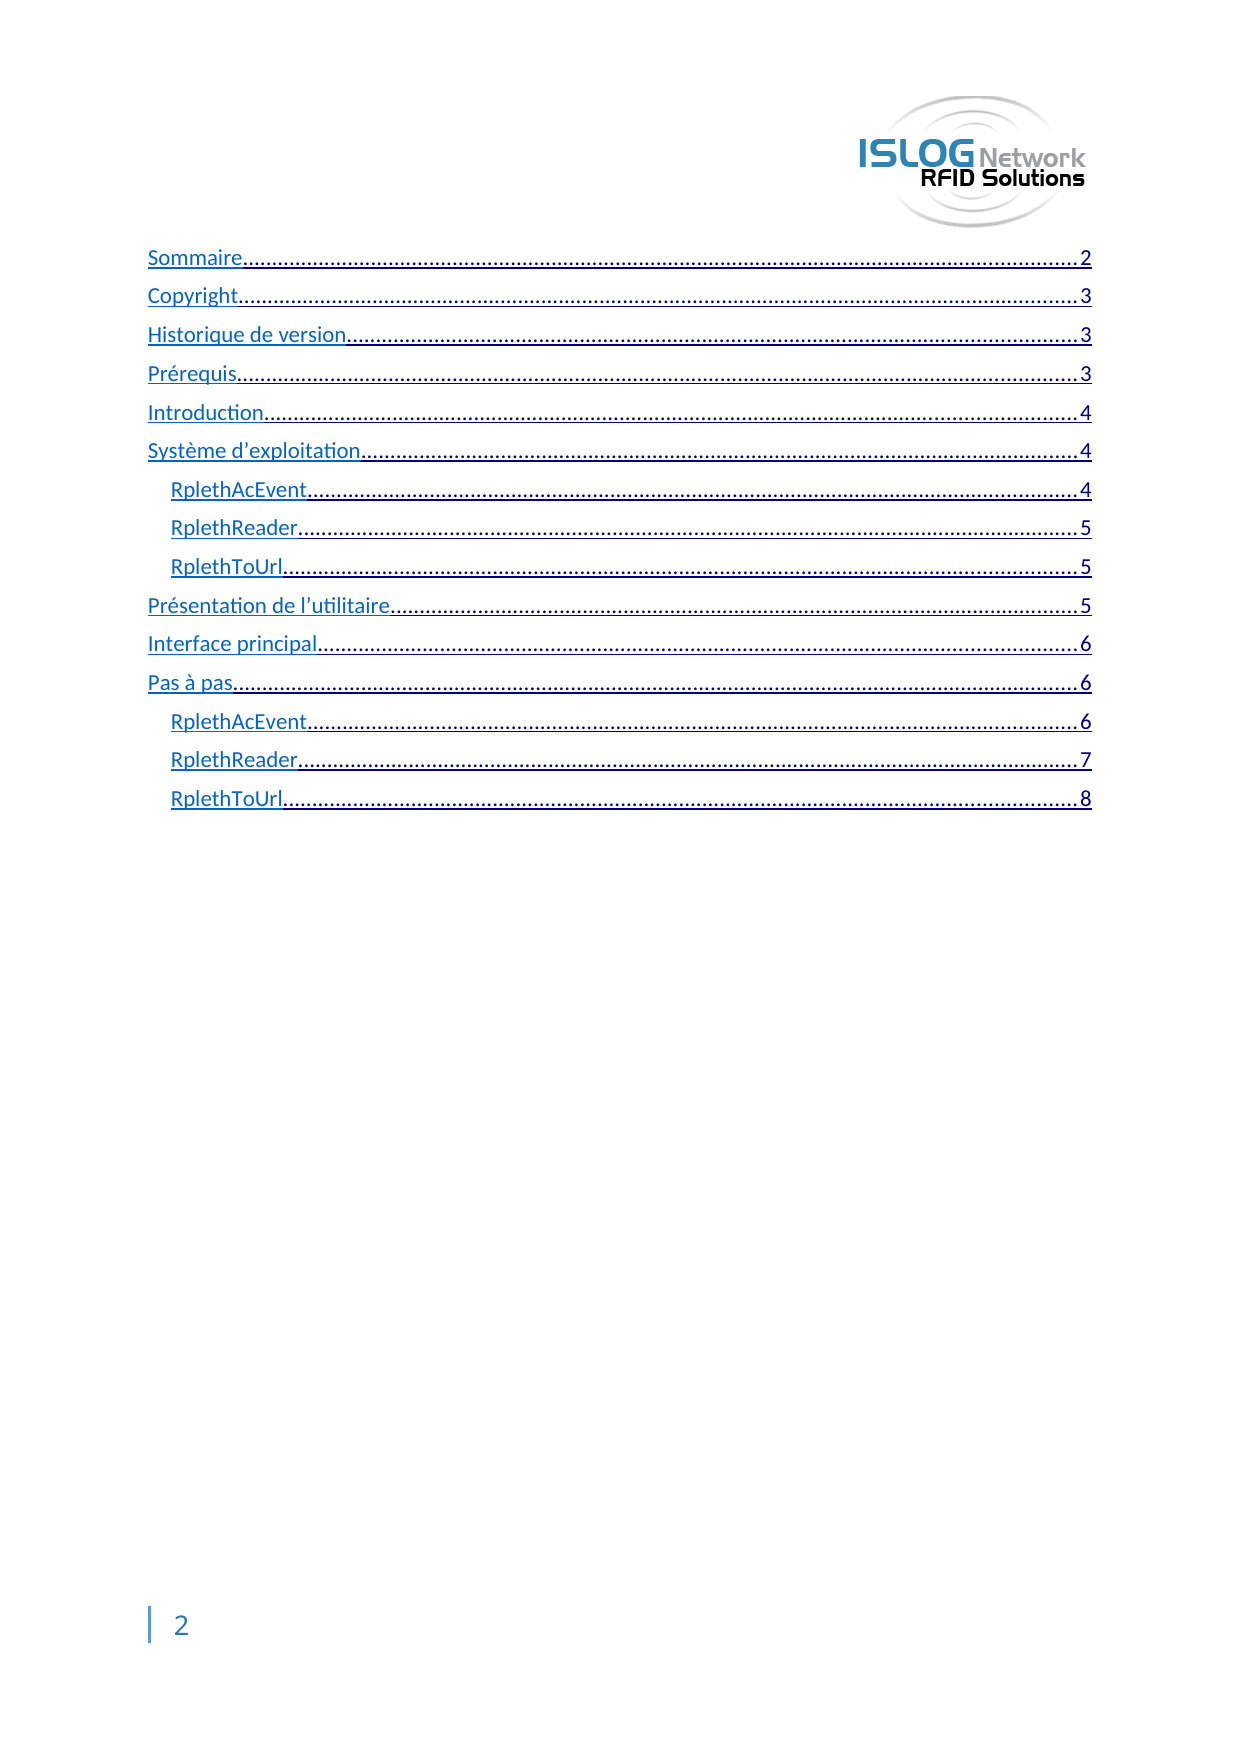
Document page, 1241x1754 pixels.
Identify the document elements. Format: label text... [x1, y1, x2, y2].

text RplethReader 5 [171, 513, 1093, 542]
text Pas à pas 6 [148, 668, 1093, 696]
text Prérequis 3 [148, 359, 1093, 387]
text RplethAcEvent 6 [171, 707, 1093, 735]
text RplethToUrl 8 [171, 784, 1093, 812]
text Sommaire 2 [148, 243, 1093, 271]
text Système d’exploitation 4 [148, 436, 1093, 464]
text Historique de version 3 [148, 320, 1093, 348]
text RplethToUrl 5 [171, 552, 1093, 580]
text Interface principal 6 [148, 629, 1093, 657]
text Introduction 4 [148, 398, 1093, 426]
text RplethAcEvent 4 [171, 475, 1093, 503]
text Copyright 3 [148, 282, 1093, 310]
text Présentation de l’utilitaire 5 [148, 591, 1093, 619]
text RplethReader 7 [171, 745, 1093, 773]
